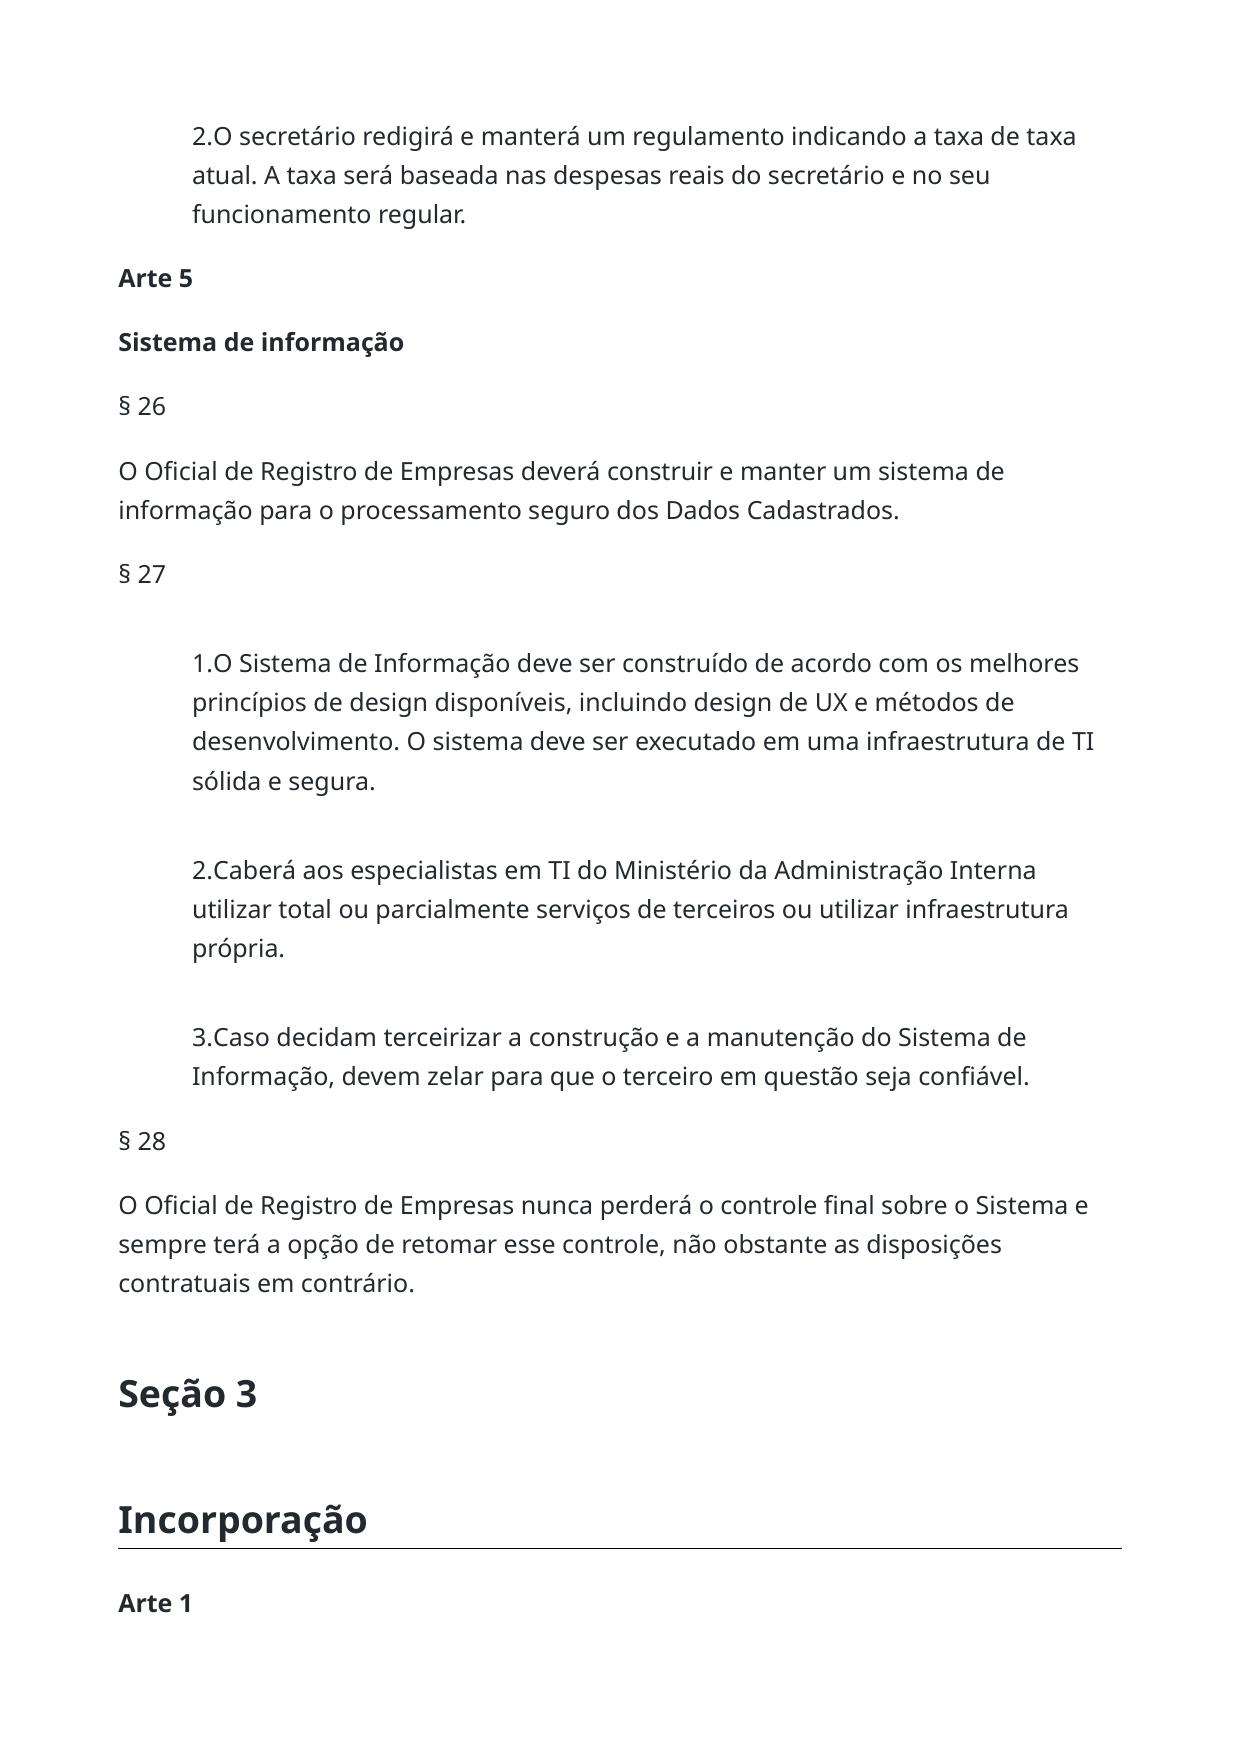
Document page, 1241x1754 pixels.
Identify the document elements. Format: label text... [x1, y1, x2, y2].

list O secretário redigirá e manterá um regulamento indicando a taxa de taxa atual. A taxa será baseada nas despesas reais do secretário e no seu funcionamento regular. [118, 118, 1122, 231]
text O Oficial de Registro de Empresas deverá construir e manter um sistema de informação para o processamento seguro dos Dados Cadastrados. [118, 453, 1122, 526]
text § 26 [118, 389, 1122, 423]
subtitle Seção 3 [118, 1367, 1122, 1418]
text § 28 [118, 1123, 1122, 1157]
subtitle Incorporação [118, 1493, 1122, 1548]
text Arte 1 [118, 1585, 1122, 1619]
text § 27 [118, 556, 1122, 591]
text Arte 5 [118, 261, 1122, 295]
list Caberá aos especialistas em TI do Ministério da Administração Interna utilizar total ou parcialmente serviços de terceiros ou utilizar infraestrutura própria. [118, 852, 1122, 965]
text Sistema de informação [118, 325, 1122, 359]
text O Oficial de Registro de Empresas nunca perderá o controle final sobre o Sistema e sempre terá a opção de retomar esse controle, não obstante as disposições contratuais em contrário. [118, 1187, 1122, 1300]
list Caso decidam terceirizar a construção e a manutenção do Sistema de Informação, devem zelar para que o terceiro em questão seja confiável. [118, 1020, 1122, 1093]
list O Sistema de Informação deve ser construído de acordo com os melhores princípios de design disponíveis, incluindo design de UX e métodos de desenvolvimento. O sistema deve ser executado em uma infraestrutura de TI sólida e segura. [118, 646, 1122, 797]
